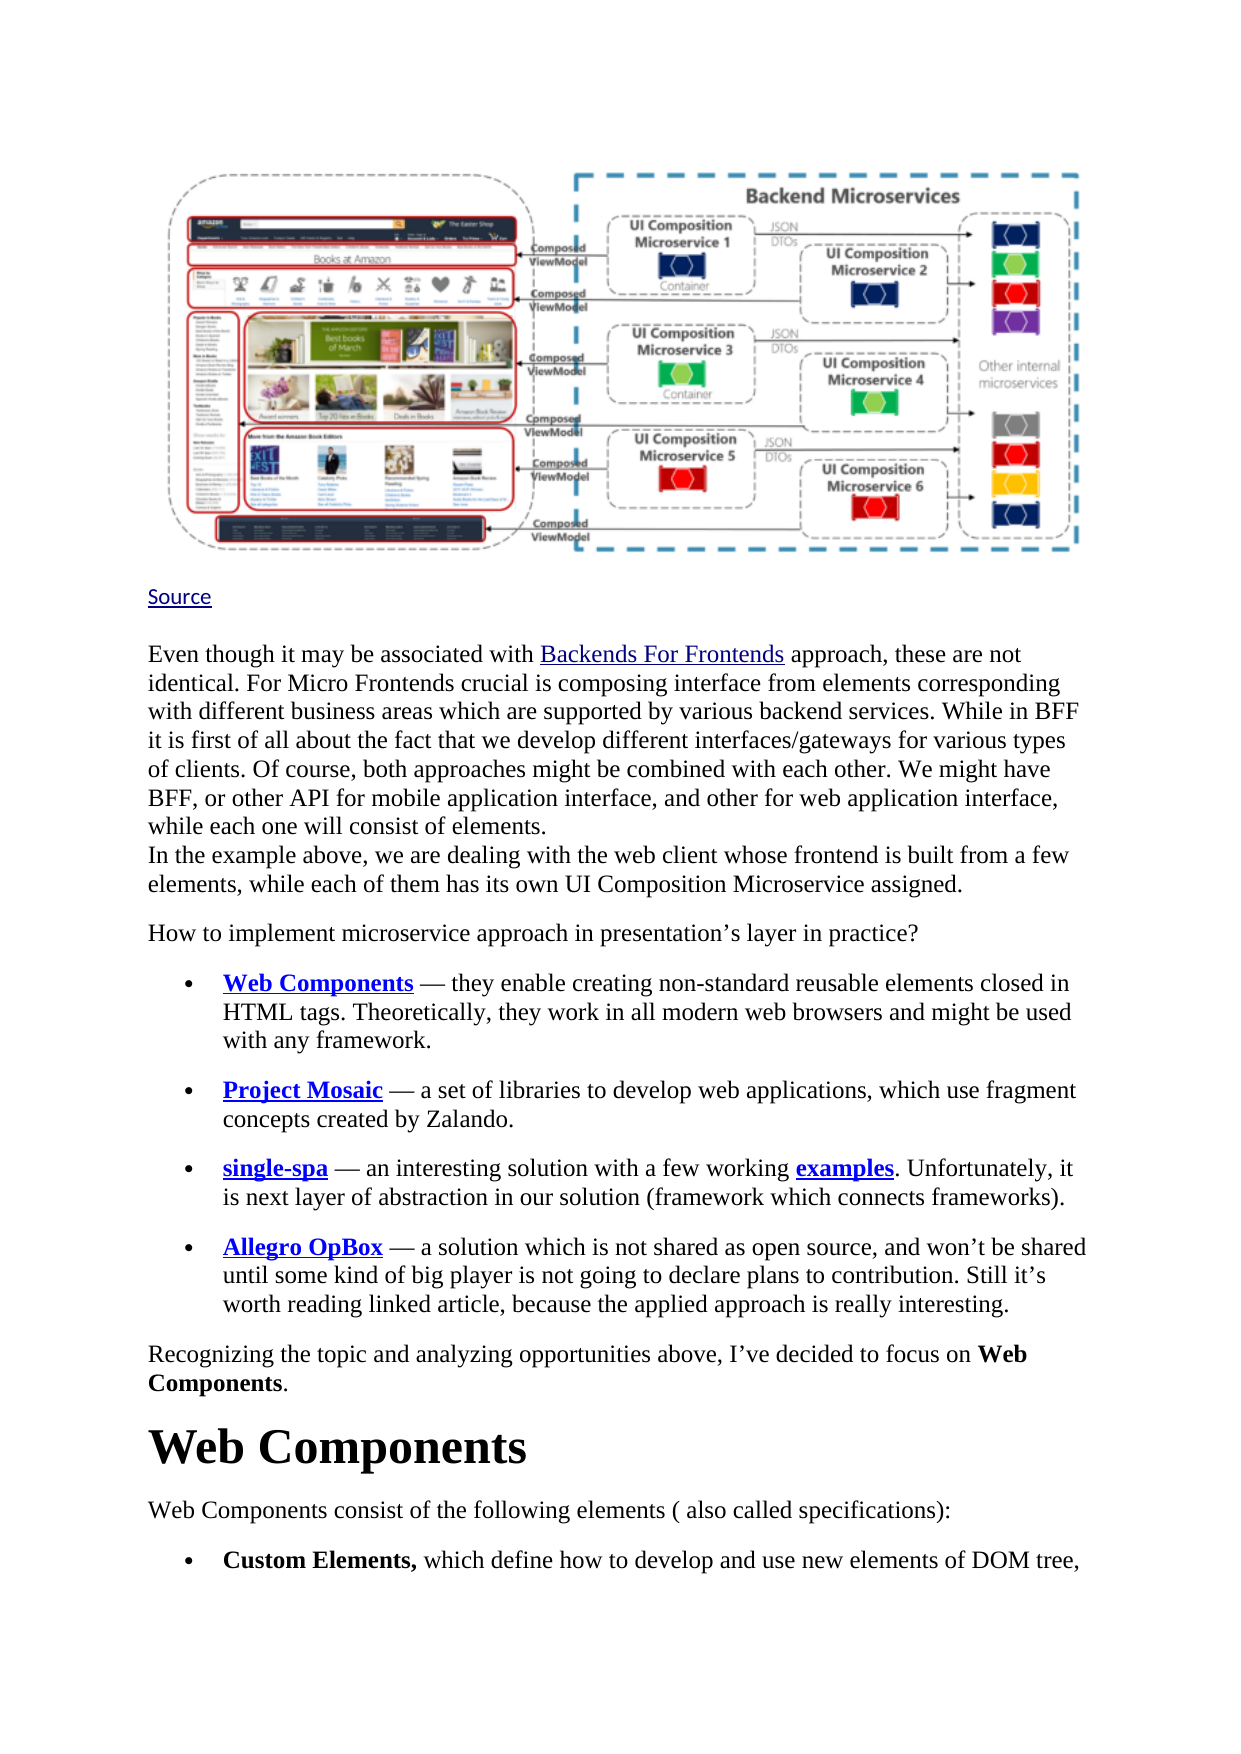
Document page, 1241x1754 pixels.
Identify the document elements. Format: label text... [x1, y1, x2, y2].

list single-spa — an interesting solution with a few working examples. Unfortunately, it is next layer of abstraction in our solution (framework which connects frameworks). [185, 1153, 1093, 1211]
text How to implement microservice approach in presentation’s layer in practice? [148, 918, 1093, 947]
text Source [148, 582, 1093, 610]
text Recognizing the topic and analyzing opportunities above, I’ve decided to focus on Web Components. [148, 1339, 1093, 1396]
text Even though it may be associated with Backends For Frontends approach, these are not identical. For Micro Frontends crucial is composing interface from elements corresponding with different business areas which are supported by various backend services. While in BFF it is first of all about the fact that we develop different interfaces/gateways for various types of clients. Of course, both approaches might be combined with each other. We might have BFF, or other API for mobile application interface, and other for web application interface, while each one will consist of elements. In the example above, we are dealing with the web client whose frontend is built from a few elements, while each of them has its own UI Composition Microservice assigned. [148, 639, 1093, 898]
list Project Mosaic — a set of libraries to develop web applications, which use fragment concepts created by Zalando. [185, 1075, 1093, 1133]
list Allegro OpBox — a solution which is not shared as open source, and won’t be shared until some kind of big player is not going to declare plans to contribution. Still it’s worth reading linked article, because the applied approach is really interesting. [185, 1232, 1093, 1318]
list Custom Elements, which define how to develop and use new elements of DOM tree, [185, 1545, 1093, 1574]
text Web Components consist of the following elements ( also called specifications): [148, 1496, 1093, 1524]
subtitle Web Components [148, 1417, 1093, 1475]
list Web Components — they enable creating non-standard reusable elements closed in HTML tags. Theoretically, they work in all modern web browsers and might be used with any framework. [185, 968, 1093, 1054]
